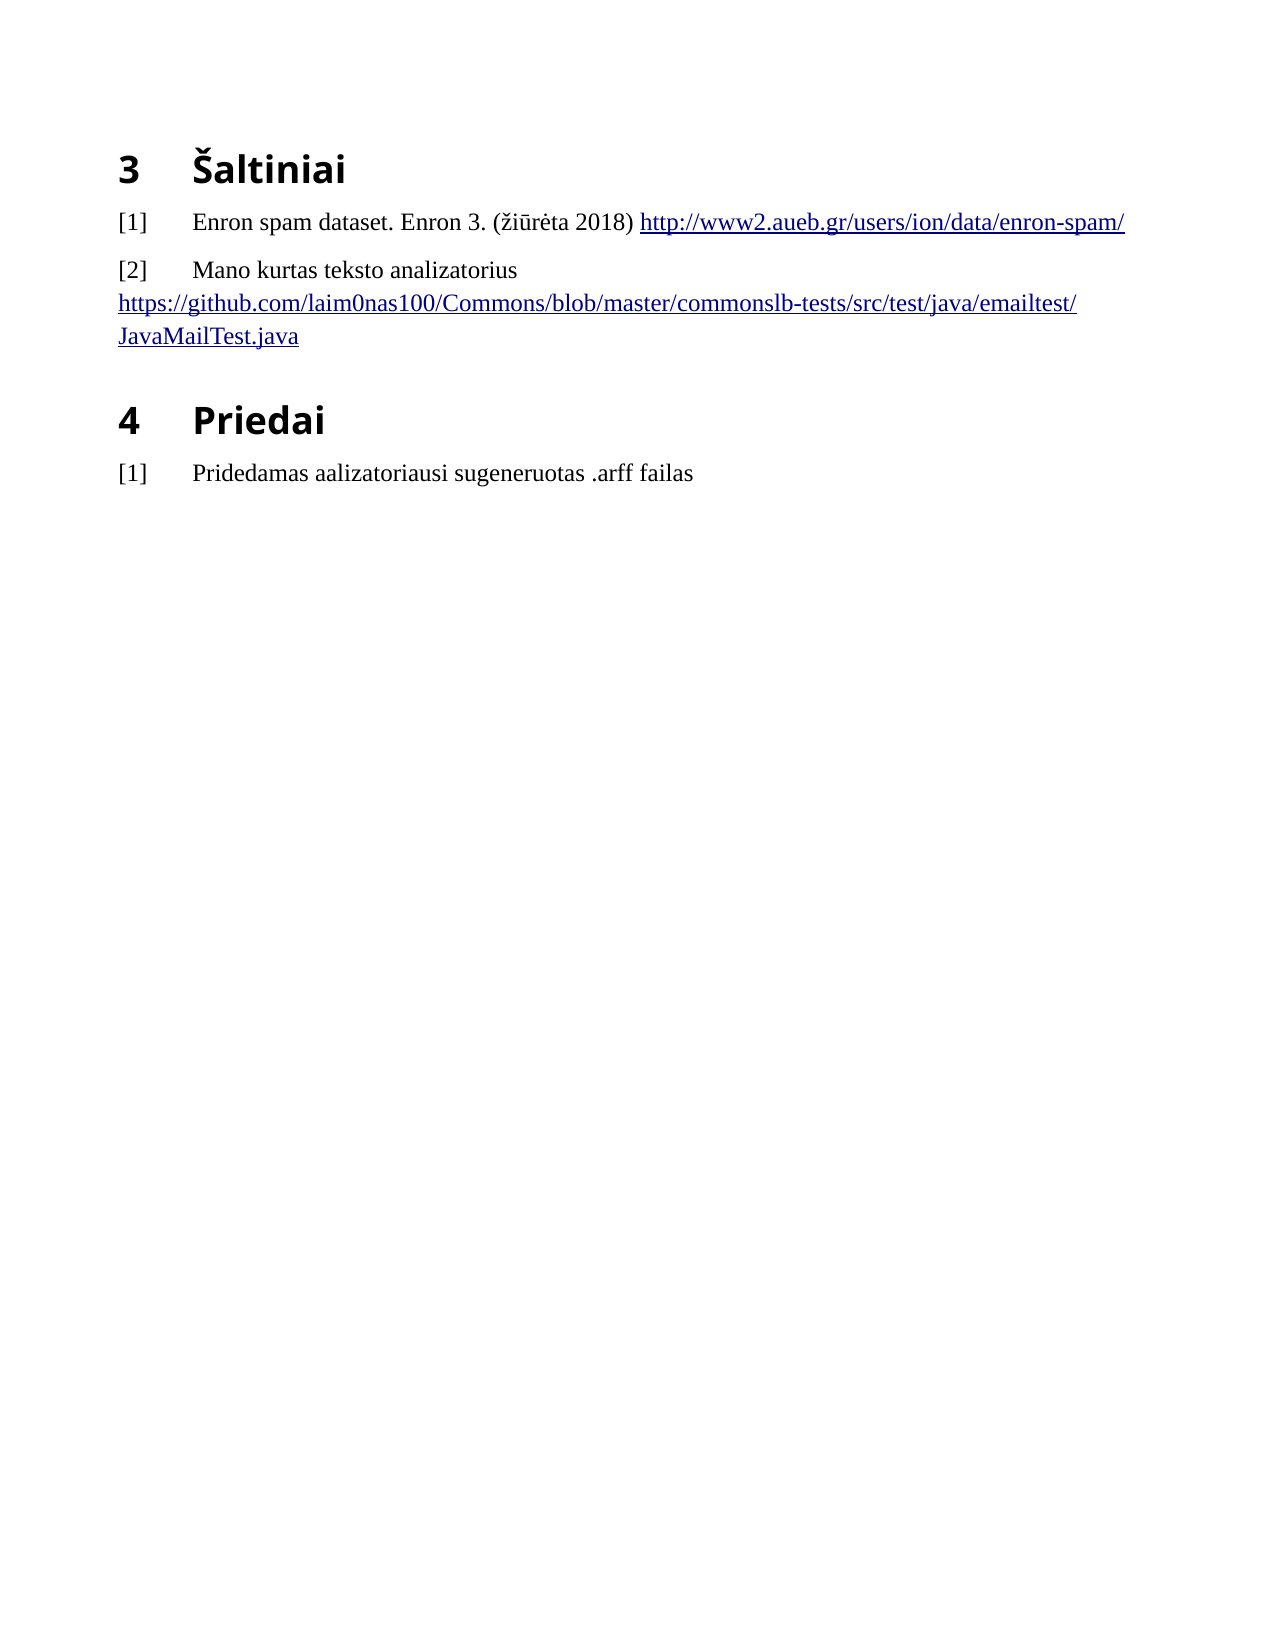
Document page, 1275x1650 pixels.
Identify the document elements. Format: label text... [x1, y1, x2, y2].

text [1] Enron spam dataset. Enron 3. (žiūrėta 2018) http://www2.aueb.gr/users/ion/data/enron-spam/ [118, 207, 1157, 236]
subtitle Šaltiniai [118, 143, 1157, 195]
subtitle Priedai [118, 393, 1157, 445]
text [1] Pridedamas aalizatoriausi sugeneruotas .arff failas [118, 458, 1157, 486]
text [2] Mano kurtas teksto analizatorius https://github.com/laim0nas100/Commons/blob/master/commonslb-tests/src/test/java/emailtest/JavaMailTest.java [118, 255, 1157, 350]
